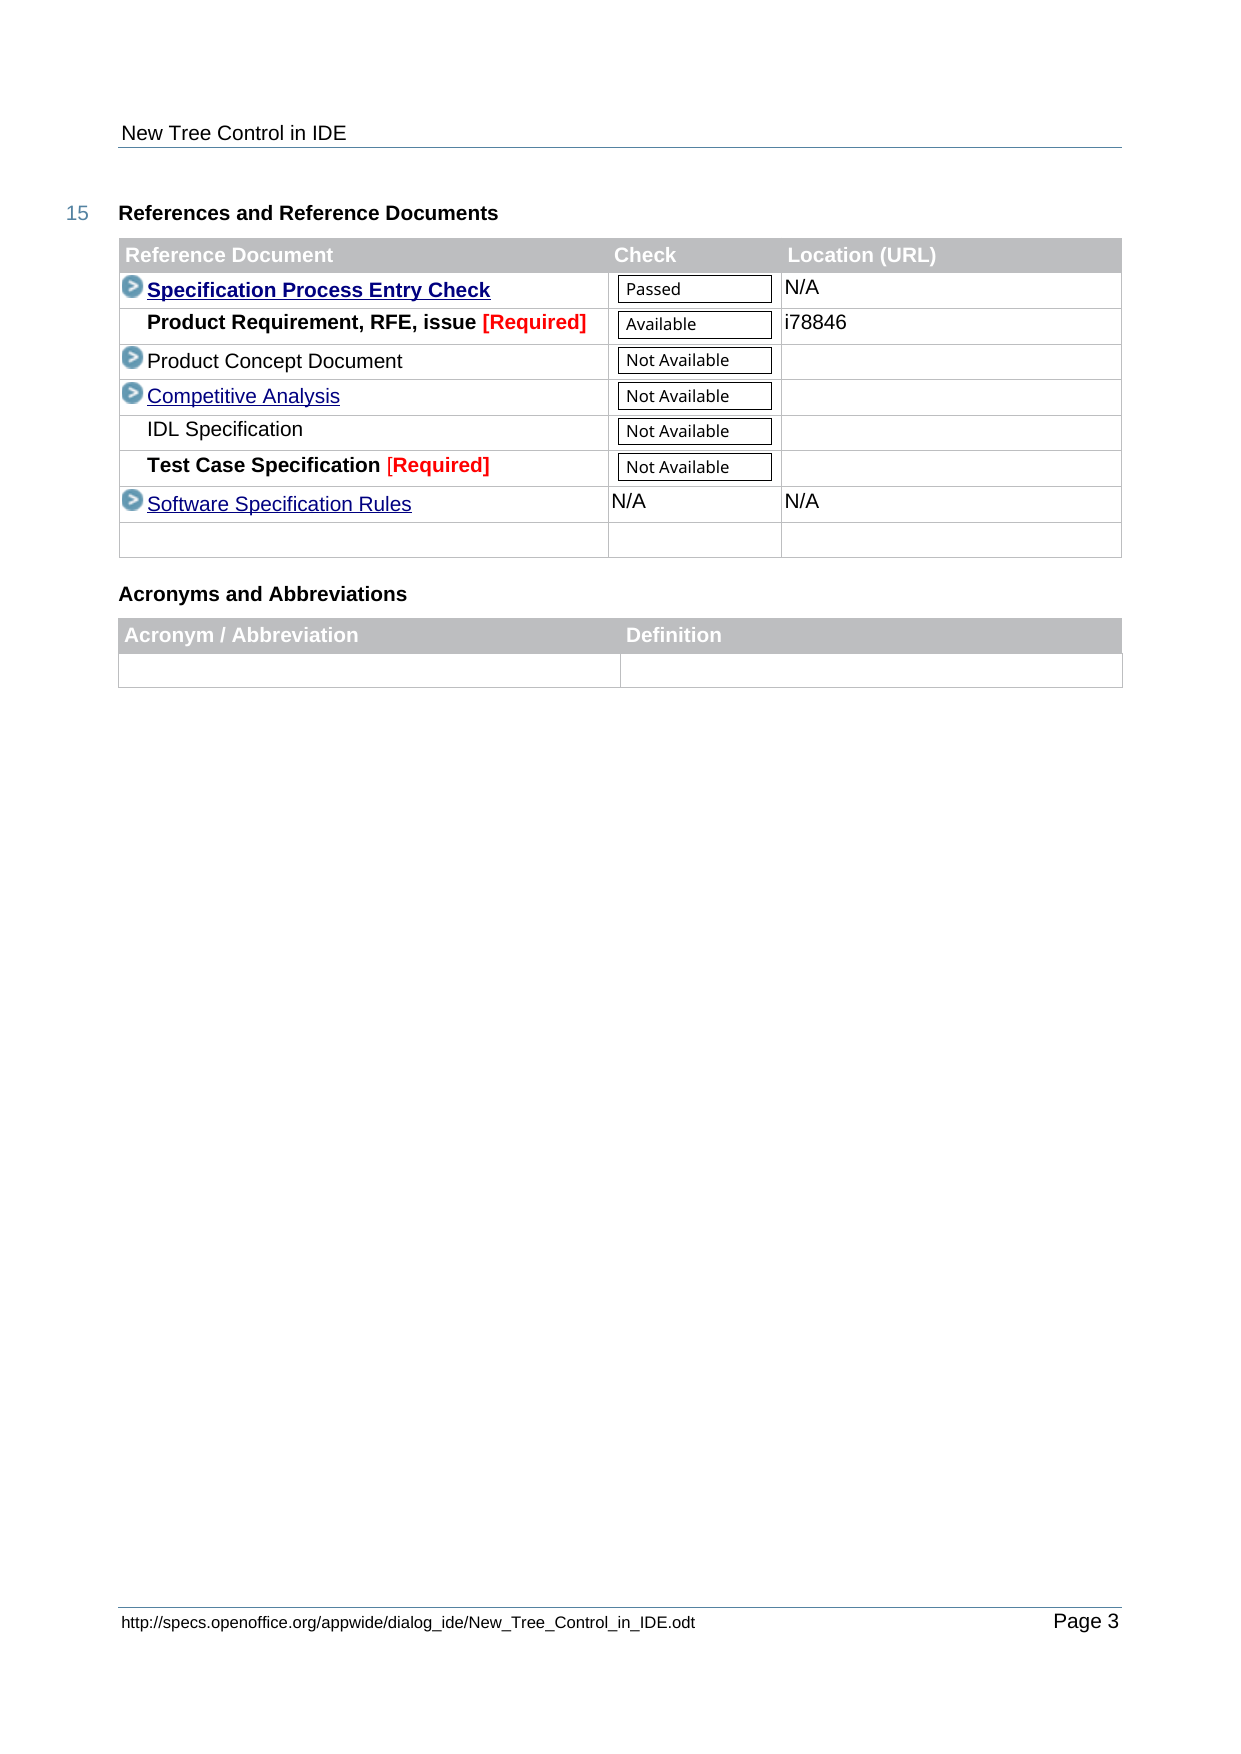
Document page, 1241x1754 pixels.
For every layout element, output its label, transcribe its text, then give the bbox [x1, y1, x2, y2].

table_cell [609, 380, 781, 415]
table_cell Specification Process Entry Check [120, 273, 608, 308]
table_cell <Please enter location here> [782, 380, 1121, 415]
table_cell [609, 451, 781, 486]
table_cell N/A [782, 487, 1121, 522]
table_header Acronym / Abbreviation [118, 618, 620, 653]
picture [122, 346, 147, 369]
table_cell <WYSIWYG> [119, 654, 620, 687]
table_cell Product Requirement, RFE, issue [Required] [120, 309, 608, 344]
table_cell Test Case Specification [Required] [120, 451, 608, 486]
picture [122, 489, 147, 511]
table_cell [609, 523, 781, 557]
table_cell [609, 345, 781, 379]
table_cell N/A [782, 273, 1121, 308]
table_cell <Other, e.g. references to related specs> [120, 523, 608, 557]
table_cell [609, 309, 781, 344]
table_cell <Please enter location here> [782, 345, 1121, 379]
table_cell [609, 273, 781, 308]
table_header Location (URL) [782, 238, 1122, 273]
table_cell N/A [609, 487, 781, 522]
table_header Check [609, 238, 781, 273]
picture [122, 275, 147, 298]
table_cell i78846 [782, 309, 1121, 344]
table_cell [609, 416, 781, 450]
subtitle References and Reference Documents [118, 202, 1122, 225]
picture [122, 382, 147, 404]
table_cell [782, 523, 1121, 557]
table_cell Competitive Analysis [120, 380, 608, 415]
table_cell <What You See Is What You Get> [621, 654, 1122, 687]
subtitle Acronyms and Abbreviations [118, 582, 1122, 605]
table_cell IDL Specification [120, 416, 608, 450]
table_cell <Please enter location here> [782, 451, 1121, 486]
table_cell <Please enter location here> [782, 416, 1121, 450]
table_header Reference Document [119, 238, 608, 273]
table_header Definition [620, 618, 1122, 653]
table_cell Product Concept Document [120, 345, 608, 379]
table_cell Software Specification Rules [120, 487, 608, 522]
